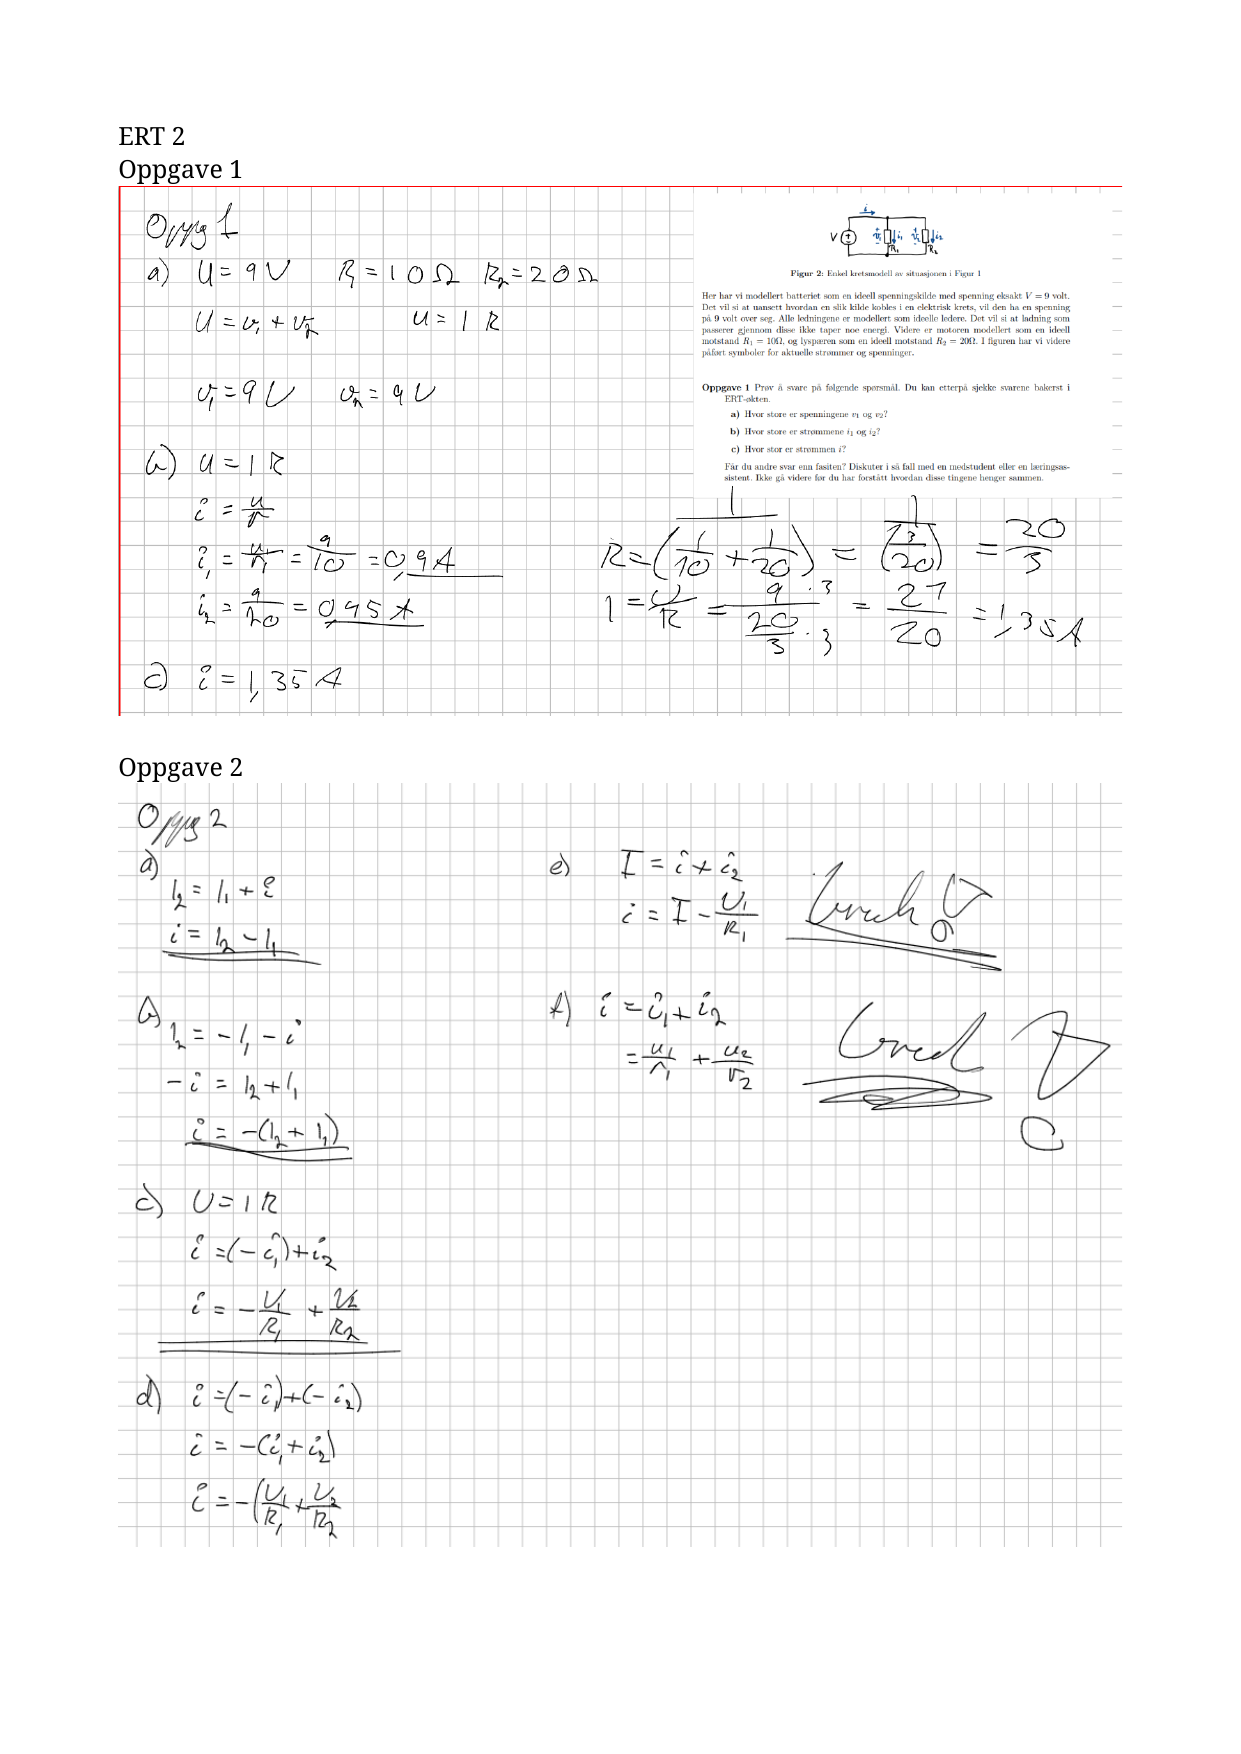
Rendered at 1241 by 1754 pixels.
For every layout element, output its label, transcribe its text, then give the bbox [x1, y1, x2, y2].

text ERT 2 [118, 118, 1122, 152]
picture [118, 186, 1123, 716]
text Oppgave 1 [118, 152, 1122, 186]
text Oppgave 2 [118, 750, 1122, 783]
picture [118, 783, 1123, 1547]
